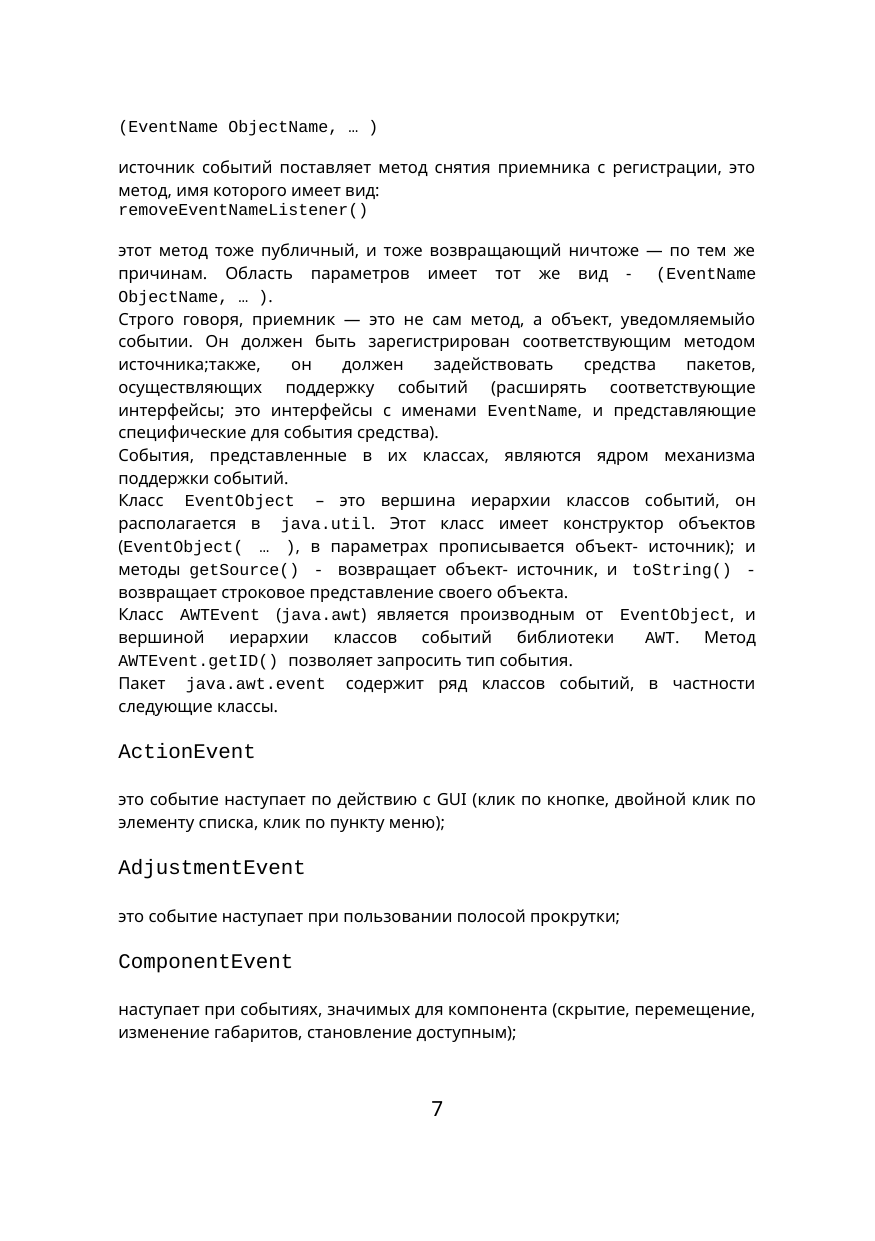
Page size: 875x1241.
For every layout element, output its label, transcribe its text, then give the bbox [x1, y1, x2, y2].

text этот метод тоже публичный, и тоже возвращающий ничтоже — по тем же причинам. Область параметров имеет тот же вид - (EventName ObjectName, … ). [118, 239, 756, 307]
text ComponentEvent [118, 951, 756, 974]
text ActionEvent [118, 741, 756, 764]
text это событие наступает по действию с GUI (клик по кнопке, двойной клик по элементу списка, клик по пункту меню); [118, 788, 756, 833]
text наступает при событиях, значимых для компонента (скрытие, перемещение, изменение габаритов, становление доступным); [118, 998, 756, 1043]
text это событие наступает при пользовании полосой прокрутки; [118, 904, 756, 927]
text removeEventNameListener() [118, 201, 756, 220]
text Пакет java.awt.event содержит ряд классов событий, в частности следующие классы. [118, 671, 756, 717]
text Класс AWTEvent (java.awt) является производным от EventObject, и вершиной иерархии классов событий библиотеки AWT. Метод AWTEvent.getID() позволяет запросить тип события. [118, 603, 756, 671]
text Класс EventObject – это вершина иерархии классов событий, он располагается в java.util. Этот класс имеет конструктор объектов (EventObject( … ), в параметрах прописывается объект- источник); и методы getSource() - возвращает объект- источник, и toString() - возвращает строковое представление своего объекта. [118, 489, 756, 603]
text источник событий поставляет метод снятия приемника с регистрации, это метод, имя которого имеет вид: [118, 156, 756, 201]
text AdjustmentEvent [118, 857, 756, 881]
text Строго говоря, приемник — это не сам метод, а объект, уведомляемыйо событии. Он должен быть зарегистрирован соответствующим методом источника;также, он должен задействовать средства пакетов, осуществляющих поддержку событий (расширять соответствующие интерфейсы; это интерфейсы с именами EventName, и представляющие специфические для события средства). [118, 307, 756, 444]
text (EventName ObjectName, … ) [118, 118, 756, 137]
text События, представленные в их классах, являются ядром механизма поддержки событий. [118, 444, 756, 489]
